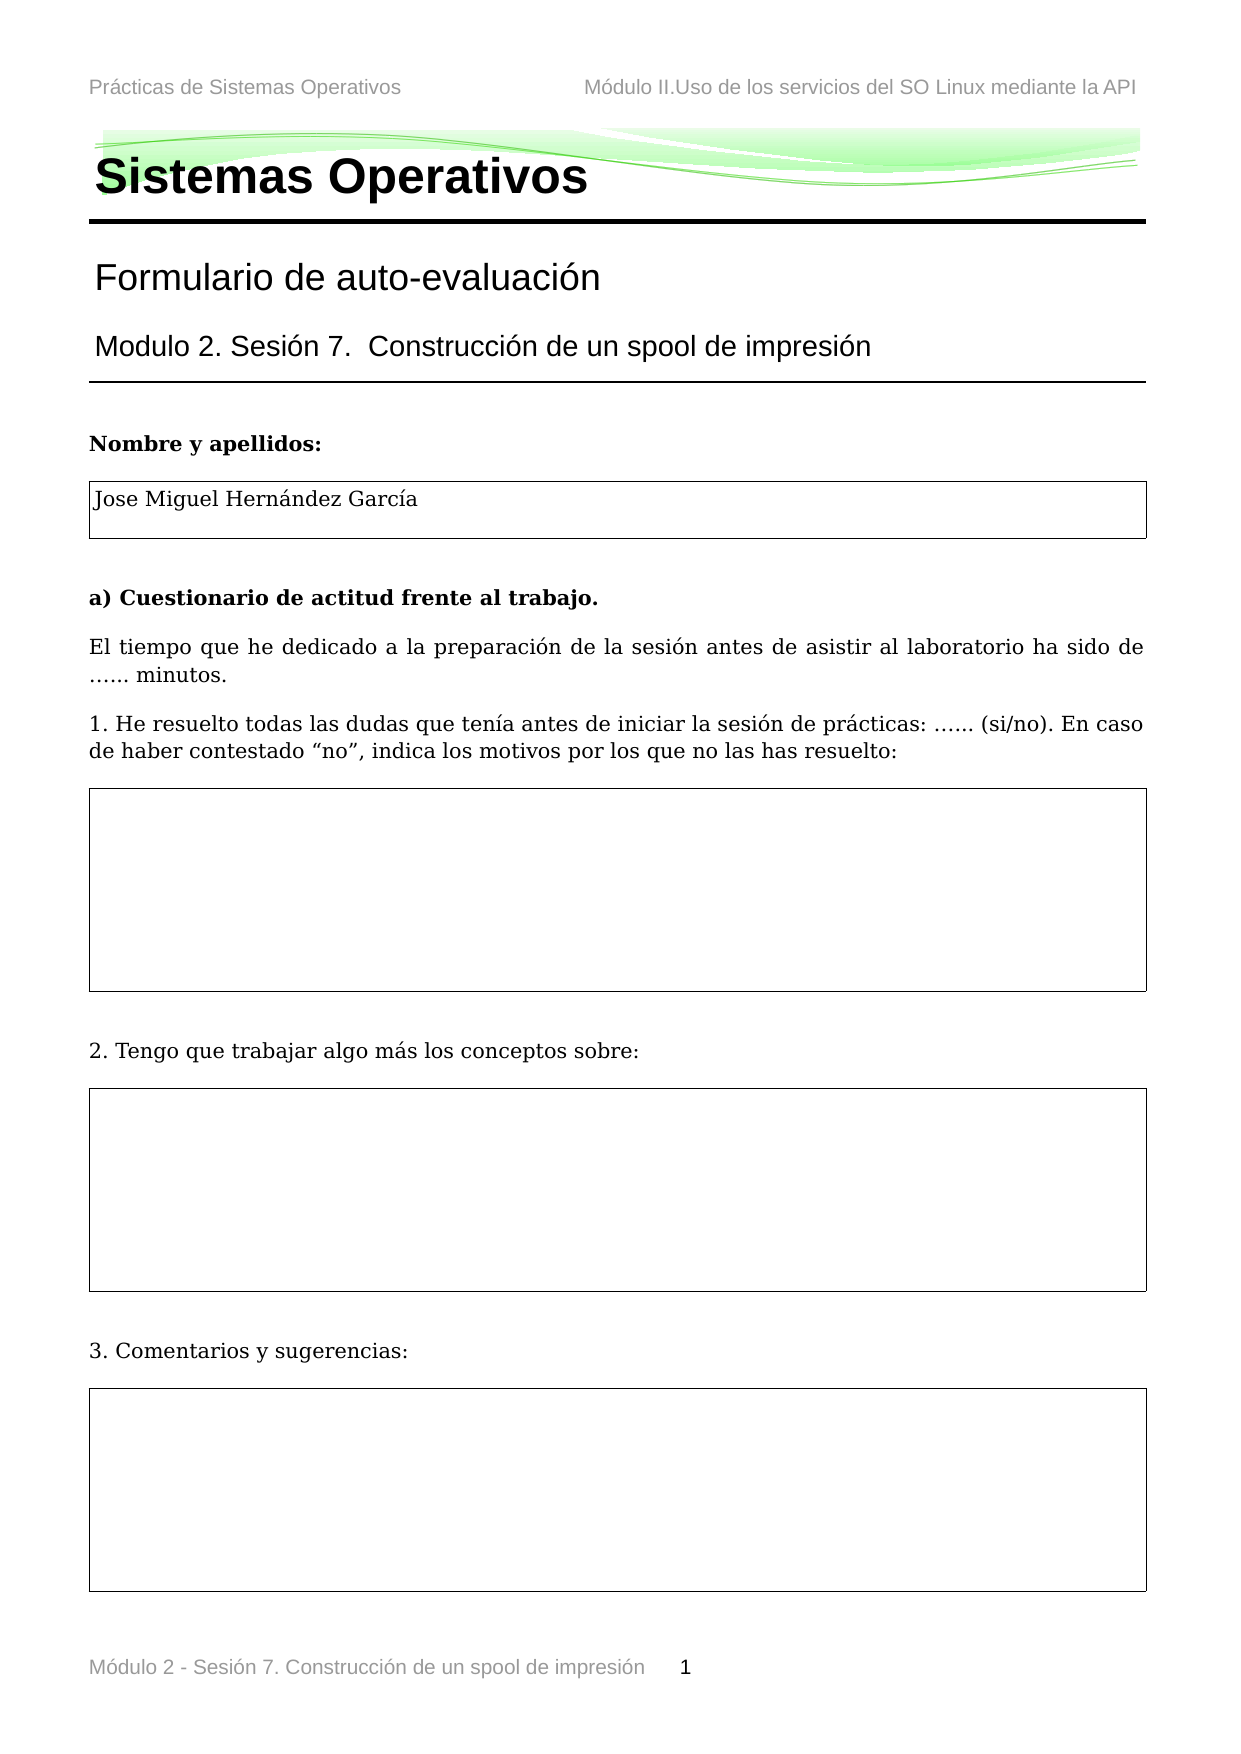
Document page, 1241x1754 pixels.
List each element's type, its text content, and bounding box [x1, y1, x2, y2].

picture [94, 128, 1141, 195]
text 2. Tengo que trabajar algo más los conceptos sobre: [89, 1039, 1146, 1064]
text Nombre y apellidos: [89, 432, 1146, 456]
text 1. He resuelto todas las dudas que tenía antes de iniciar la sesión de prácticas: …... (si/no). En caso de haber contestado “no”, indica los motivos por los que no las has resuelto: [89, 712, 1146, 764]
text 3. Comentarios y sugerencias: [89, 1339, 1146, 1364]
text a) Cuestionario de actitud frente al trabajo. [89, 586, 1146, 611]
picture [376, 171, 387, 189]
table_header Jose Miguel Hernández García [90, 482, 1146, 537]
table_header [90, 1089, 1146, 1291]
table_header [90, 789, 1146, 991]
table_header Sistemas Operativos [89, 123, 1146, 219]
table_header Formulario de auto-evaluación Modulo 2. Sesión 7. Construcción de un spool de impresión [89, 224, 1146, 381]
text El tiempo que he dedicado a la preparación de la sesión antes de asistir al laboratorio ha sido de …... minutos. [89, 635, 1146, 687]
table_header [90, 1389, 1146, 1591]
